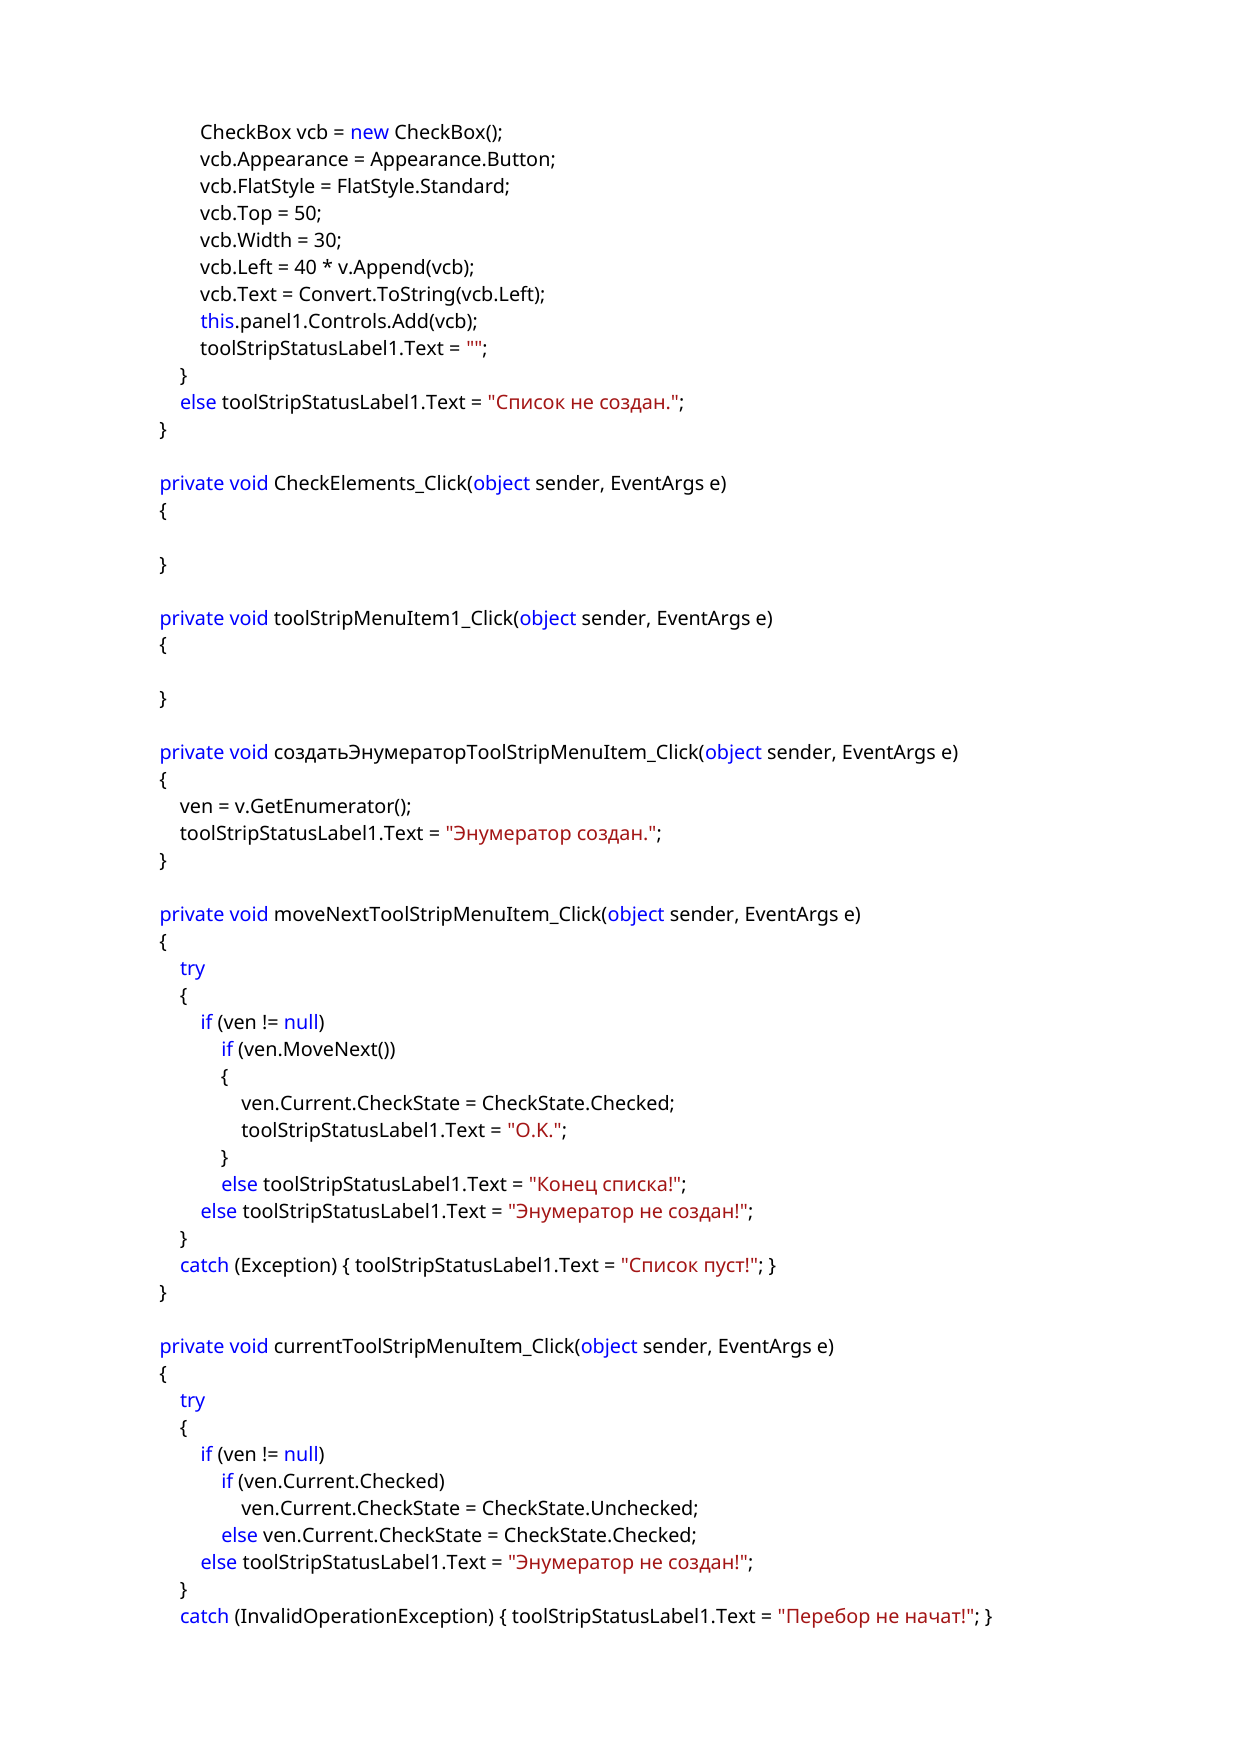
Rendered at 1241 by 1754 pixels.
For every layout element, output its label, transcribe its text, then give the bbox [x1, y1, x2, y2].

text private void CheckElements_Click(object sender, EventArgs e) [118, 469, 1122, 496]
text { [118, 496, 1122, 523]
text } [118, 847, 1122, 873]
text { [118, 766, 1122, 793]
text private void moveNextToolStripMenuItem_Click(object sender, EventArgs e) [118, 901, 1122, 927]
text } [118, 1143, 1122, 1170]
text else toolStripStatusLabel1.Text = "Список не создан."; [118, 388, 1122, 415]
text if (ven.MoveNext()) [118, 1035, 1122, 1062]
text { [118, 1062, 1122, 1089]
text catch (InvalidOperationException) { toolStripStatusLabel1.Text = "Перебор не начат!"; } [118, 1602, 1122, 1629]
text } [118, 1575, 1122, 1602]
text toolStripStatusLabel1.Text = "O.K."; [118, 1116, 1122, 1143]
text if (ven.Current.Checked) [118, 1467, 1122, 1494]
text } [118, 361, 1122, 388]
text try [118, 1386, 1122, 1413]
text ven = v.GetEnumerator(); [118, 793, 1122, 819]
text { [118, 1359, 1122, 1386]
text vcb.Text = Convert.ToString(vcb.Left); [118, 280, 1122, 307]
text ven.Current.CheckState = CheckState.Unchecked; [118, 1494, 1122, 1521]
text else toolStripStatusLabel1.Text = "Энумератор не создан!"; [118, 1197, 1122, 1224]
text { [118, 631, 1122, 658]
text vcb.Appearance = Appearance.Button; [118, 145, 1122, 172]
text CheckBox vcb = new CheckBox(); [118, 118, 1122, 145]
text vcb.Top = 50; [118, 199, 1122, 226]
text toolStripStatusLabel1.Text = ""; [118, 334, 1122, 361]
text } [118, 415, 1122, 442]
text try [118, 954, 1122, 981]
text private void toolStripMenuItem1_Click(object sender, EventArgs e) [118, 604, 1122, 631]
text else toolStripStatusLabel1.Text = "Энумератор не создан!"; [118, 1548, 1122, 1575]
text vcb.FlatStyle = FlatStyle.Standard; [118, 172, 1122, 199]
text catch (Exception) { toolStripStatusLabel1.Text = "Список пуст!"; } [118, 1251, 1122, 1278]
text vcb.Width = 30; [118, 226, 1122, 253]
text if (ven != null) [118, 1008, 1122, 1035]
text private void создатьЭнумераторToolStripMenuItem_Click(object sender, EventArgs e) [118, 739, 1122, 766]
text } [118, 1278, 1122, 1305]
text if (ven != null) [118, 1440, 1122, 1467]
text ven.Current.CheckState = CheckState.Checked; [118, 1089, 1122, 1116]
text else ven.Current.CheckState = CheckState.Checked; [118, 1521, 1122, 1548]
text { [118, 1413, 1122, 1440]
text } [118, 685, 1122, 712]
text toolStripStatusLabel1.Text = "Энумератор создан."; [118, 819, 1122, 847]
text private void currentToolStripMenuItem_Click(object sender, EventArgs e) [118, 1332, 1122, 1359]
text } [118, 1224, 1122, 1251]
text vcb.Left = 40 * v.Append(vcb); [118, 253, 1122, 280]
text this.panel1.Controls.Add(vcb); [118, 307, 1122, 334]
text else toolStripStatusLabel1.Text = "Конец списка!"; [118, 1170, 1122, 1197]
text { [118, 927, 1122, 954]
text } [118, 550, 1122, 577]
text { [118, 981, 1122, 1008]
